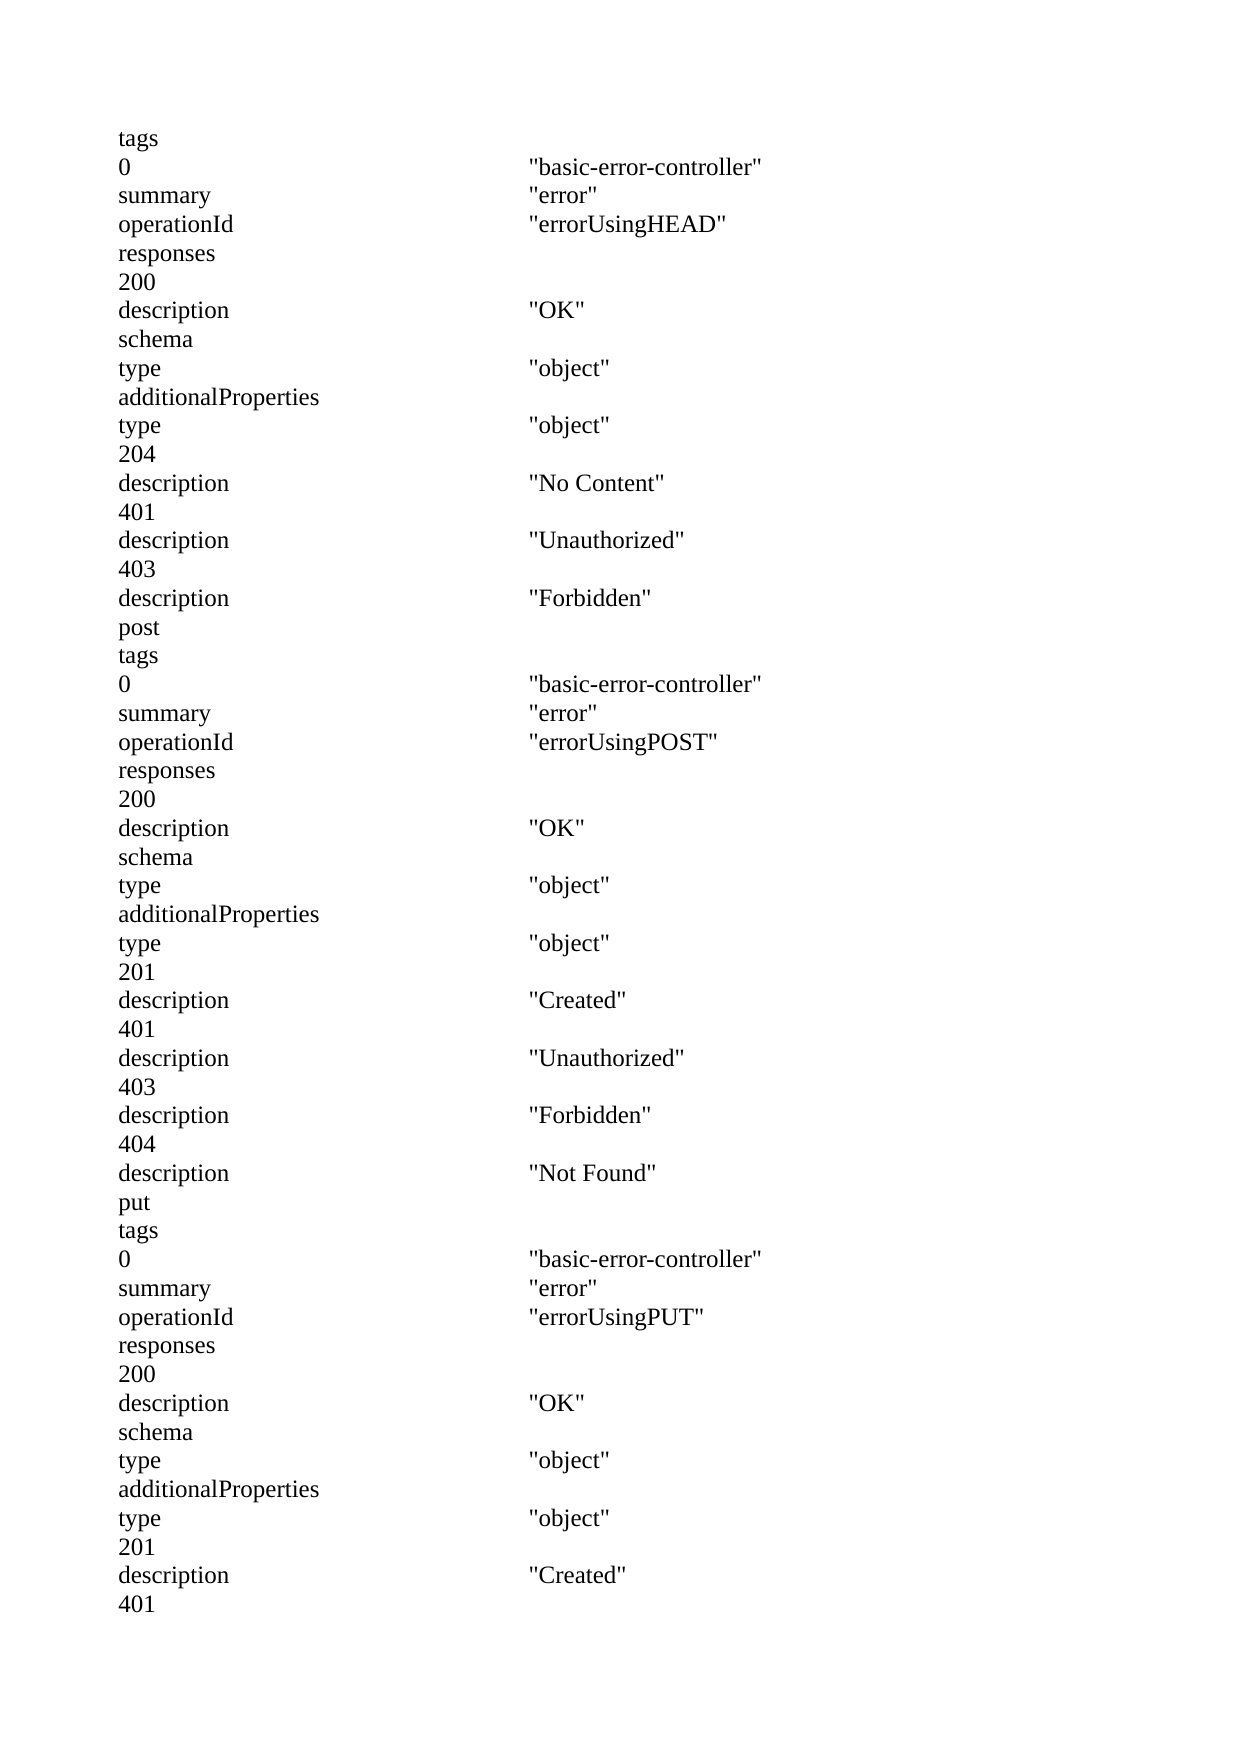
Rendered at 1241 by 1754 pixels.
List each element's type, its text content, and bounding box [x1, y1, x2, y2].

table_cell "error" [528, 180, 1049, 209]
table_cell summary [118, 698, 528, 727]
table_cell "object" [528, 928, 1049, 957]
table_cell [528, 497, 1049, 525]
table_cell "errorUsingPUT" [528, 1302, 1049, 1330]
table_cell schema [118, 842, 528, 870]
table_cell 401 [118, 1589, 528, 1618]
table_cell [528, 784, 1049, 813]
table_cell 404 [118, 1129, 528, 1158]
table_cell 401 [118, 497, 528, 525]
table_cell additionalProperties [118, 899, 528, 928]
table_cell responses [118, 238, 528, 267]
table_cell [528, 1129, 1049, 1158]
table_cell "basic-error-controller" [528, 1244, 1049, 1273]
table_cell description [118, 295, 528, 324]
table_cell summary [118, 180, 528, 209]
table_cell "OK" [528, 1388, 1049, 1417]
table_cell "object" [528, 1503, 1049, 1532]
table_cell summary [118, 1273, 528, 1302]
table_header [528, 118, 1049, 123]
table_cell [528, 1474, 1049, 1503]
table_header [118, 118, 528, 123]
table_cell description [118, 525, 528, 554]
table_cell [528, 1187, 1049, 1215]
table_cell [528, 1417, 1049, 1445]
table_cell [528, 640, 1049, 669]
table_cell "object" [528, 1445, 1049, 1474]
table_cell [528, 1215, 1049, 1244]
table_cell [528, 899, 1049, 928]
table_cell "errorUsingHEAD" [528, 209, 1049, 238]
table_cell "OK" [528, 813, 1049, 842]
table_cell [528, 1072, 1049, 1100]
table_cell [528, 439, 1049, 468]
table_cell "errorUsingPOST" [528, 727, 1049, 755]
table_cell additionalProperties [118, 1474, 528, 1503]
table_cell "basic-error-controller" [528, 669, 1049, 698]
table_cell [528, 612, 1049, 640]
table_cell [528, 1014, 1049, 1043]
table_cell "Forbidden" [528, 583, 1049, 612]
table_cell schema [118, 324, 528, 353]
table_cell "Forbidden" [528, 1100, 1049, 1129]
table_cell tags [118, 1215, 528, 1244]
table_cell "No Content" [528, 468, 1049, 497]
table_cell description [118, 1158, 528, 1187]
table_cell [528, 1359, 1049, 1388]
table_cell description [118, 583, 528, 612]
table_cell "object" [528, 353, 1049, 382]
table_cell type [118, 928, 528, 957]
table_cell operationId [118, 727, 528, 755]
table_cell description [118, 468, 528, 497]
table_cell type [118, 1503, 528, 1532]
table_cell [528, 842, 1049, 870]
table_cell "OK" [528, 295, 1049, 324]
table_cell tags [118, 640, 528, 669]
table_cell description [118, 1043, 528, 1072]
table_cell type [118, 870, 528, 899]
table_cell [528, 238, 1049, 267]
table_cell tags [118, 123, 528, 152]
table_cell 0 [118, 152, 528, 180]
table_cell "Unauthorized" [528, 525, 1049, 554]
table_cell 403 [118, 1072, 528, 1100]
table_cell type [118, 1445, 528, 1474]
table_cell put [118, 1187, 528, 1215]
table_cell 0 [118, 669, 528, 698]
table_cell [528, 324, 1049, 353]
table_cell 204 [118, 439, 528, 468]
table_cell [528, 123, 1049, 152]
table_cell "Created" [528, 985, 1049, 1014]
table_cell 201 [118, 1532, 528, 1560]
table_cell [528, 755, 1049, 784]
table_cell additionalProperties [118, 382, 528, 410]
table_cell 403 [118, 554, 528, 583]
table_cell [528, 1589, 1049, 1618]
table_cell 0 [118, 1244, 528, 1273]
table_cell "Created" [528, 1560, 1049, 1589]
table_cell 401 [118, 1014, 528, 1043]
table_cell "object" [528, 870, 1049, 899]
table_cell responses [118, 1330, 528, 1359]
table_cell [528, 554, 1049, 583]
table_cell "basic-error-controller" [528, 152, 1049, 180]
table_cell 200 [118, 267, 528, 295]
table_cell "object" [528, 410, 1049, 439]
table_cell description [118, 1388, 528, 1417]
table_cell 200 [118, 1359, 528, 1388]
table_cell description [118, 1100, 528, 1129]
table_cell 201 [118, 957, 528, 985]
table_cell operationId [118, 209, 528, 238]
table_cell type [118, 353, 528, 382]
table_cell "error" [528, 698, 1049, 727]
table_cell 200 [118, 784, 528, 813]
table_cell description [118, 813, 528, 842]
table_cell [528, 1330, 1049, 1359]
table_cell "Not Found" [528, 1158, 1049, 1187]
table_cell description [118, 1560, 528, 1589]
table_cell responses [118, 755, 528, 784]
table_cell [528, 957, 1049, 985]
table_cell [528, 1532, 1049, 1560]
table_cell schema [118, 1417, 528, 1445]
table_cell type [118, 410, 528, 439]
table_cell [528, 267, 1049, 295]
table_cell "Unauthorized" [528, 1043, 1049, 1072]
table_cell operationId [118, 1302, 528, 1330]
table_cell description [118, 985, 528, 1014]
table_cell "error" [528, 1273, 1049, 1302]
table_cell post [118, 612, 528, 640]
table_cell [528, 382, 1049, 410]
